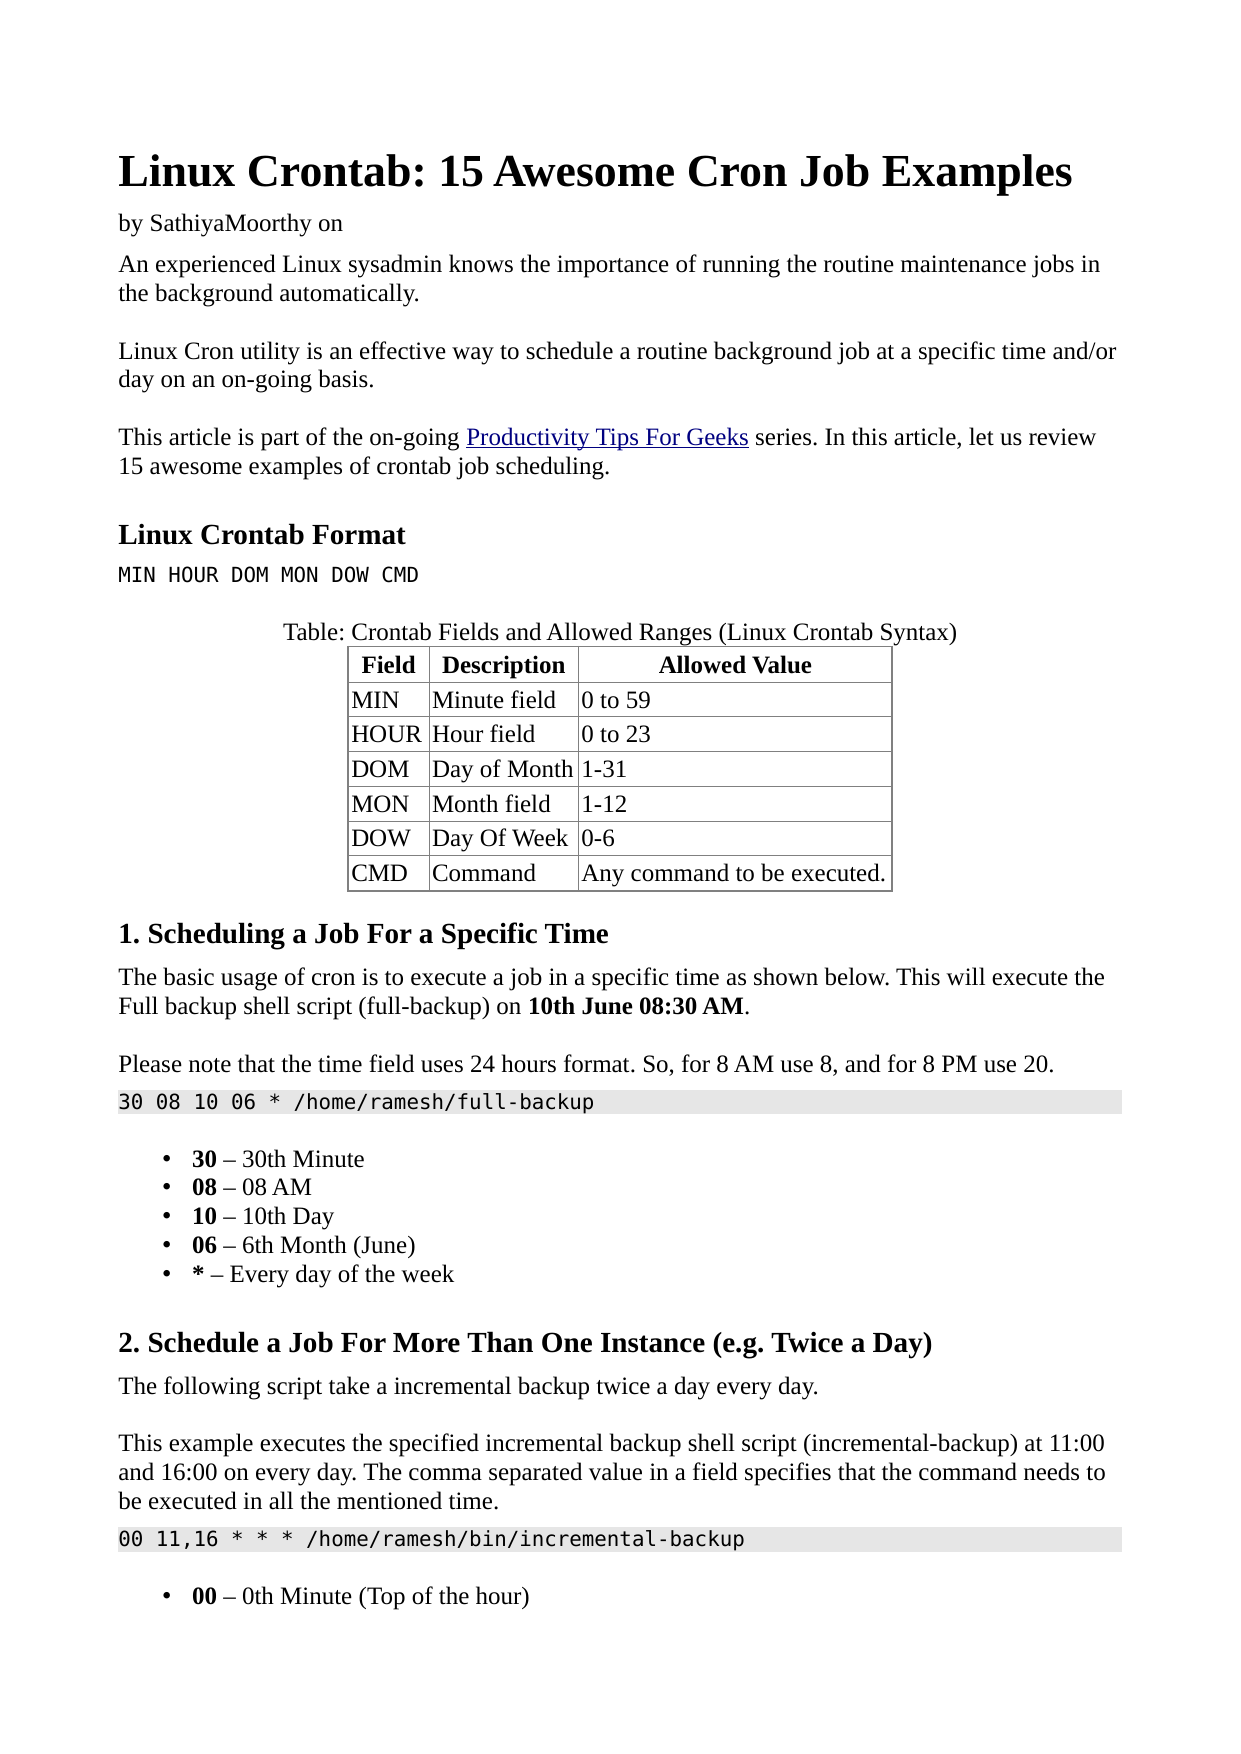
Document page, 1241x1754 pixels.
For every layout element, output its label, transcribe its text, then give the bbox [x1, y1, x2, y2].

subtitle Linux Crontab Format [118, 517, 1122, 551]
list 08 – 08 AM [162, 1172, 1122, 1201]
subtitle 2. Schedule a Job For More Than One Instance (e.g. Twice a Day) [118, 1325, 1122, 1358]
table_cell 1-31 [579, 752, 891, 786]
text The following script take a incremental backup twice a day every day. This example executes the specified incremental backup shell script (incremental-backup) at 11:00 and 16:00 on every day. The comma separated value in a field specifies that the command needs to be executed in all the mentioned time. [118, 1371, 1122, 1515]
table_header Allowed Value [579, 647, 891, 682]
table_cell Command [430, 856, 578, 890]
table_cell Day Of Week [430, 822, 578, 855]
table_cell DOM [349, 752, 429, 786]
table_header Description [430, 647, 578, 682]
table_cell MON [349, 787, 429, 821]
table_cell 0-6 [579, 822, 891, 855]
table_cell MIN [349, 683, 429, 716]
table_cell Minute field [430, 683, 578, 716]
text 30 08 10 06 * /home/ramesh/full-backup [118, 1090, 1122, 1114]
text Table: Crontab Fields and Allowed Ranges (Linux Crontab Syntax) [118, 617, 1122, 646]
table_cell HOUR [349, 717, 429, 751]
table_cell 0 to 23 [579, 717, 891, 751]
list 00 – 0th Minute (Top of the hour) [162, 1581, 1122, 1610]
list 10 – 10th Day [162, 1201, 1122, 1230]
subtitle Linux Crontab: 15 Awesome Cron Job Examples [118, 143, 1122, 196]
table_cell 0 to 59 [579, 683, 891, 716]
table_cell Hour field [430, 717, 578, 751]
table_cell Month field [430, 787, 578, 821]
text An experienced Linux sysadmin knows the importance of running the routine maintenance jobs in the background automatically. Linux Cron utility is an effective way to schedule a routine background job at a specific time and/or day on an on-going basis. This article is part of the on-going Productivity Tips For Geeks series. In this article, let us review 15 awesome examples of crontab job scheduling. [118, 249, 1122, 479]
text 00 11,16 * * * /home/ramesh/bin/incremental-backup [118, 1527, 1122, 1552]
text MIN HOUR DOM MON DOW CMD [118, 563, 1122, 587]
list 06 – 6th Month (June) [162, 1230, 1122, 1259]
table_cell CMD [349, 856, 429, 890]
table_header Field [349, 647, 429, 682]
table_cell Day of Month [430, 752, 578, 786]
list 30 – 30th Minute [162, 1144, 1122, 1172]
subtitle 1. Scheduling a Job For a Specific Time [118, 916, 1122, 950]
table_cell 1-12 [579, 787, 891, 821]
table_cell Any command to be executed. [579, 856, 891, 890]
text by SathiyaMoorthy on [118, 208, 1122, 237]
table_cell DOW [349, 822, 429, 855]
text The basic usage of cron is to execute a job in a specific time as shown below. This will execute the Full backup shell script (full-backup) on 10th June 08:30 AM. Please note that the time field uses 24 hours format. So, for 8 AM use 8, and for 8 PM use 20. [118, 962, 1122, 1077]
list * – Every day of the week [162, 1259, 1122, 1287]
